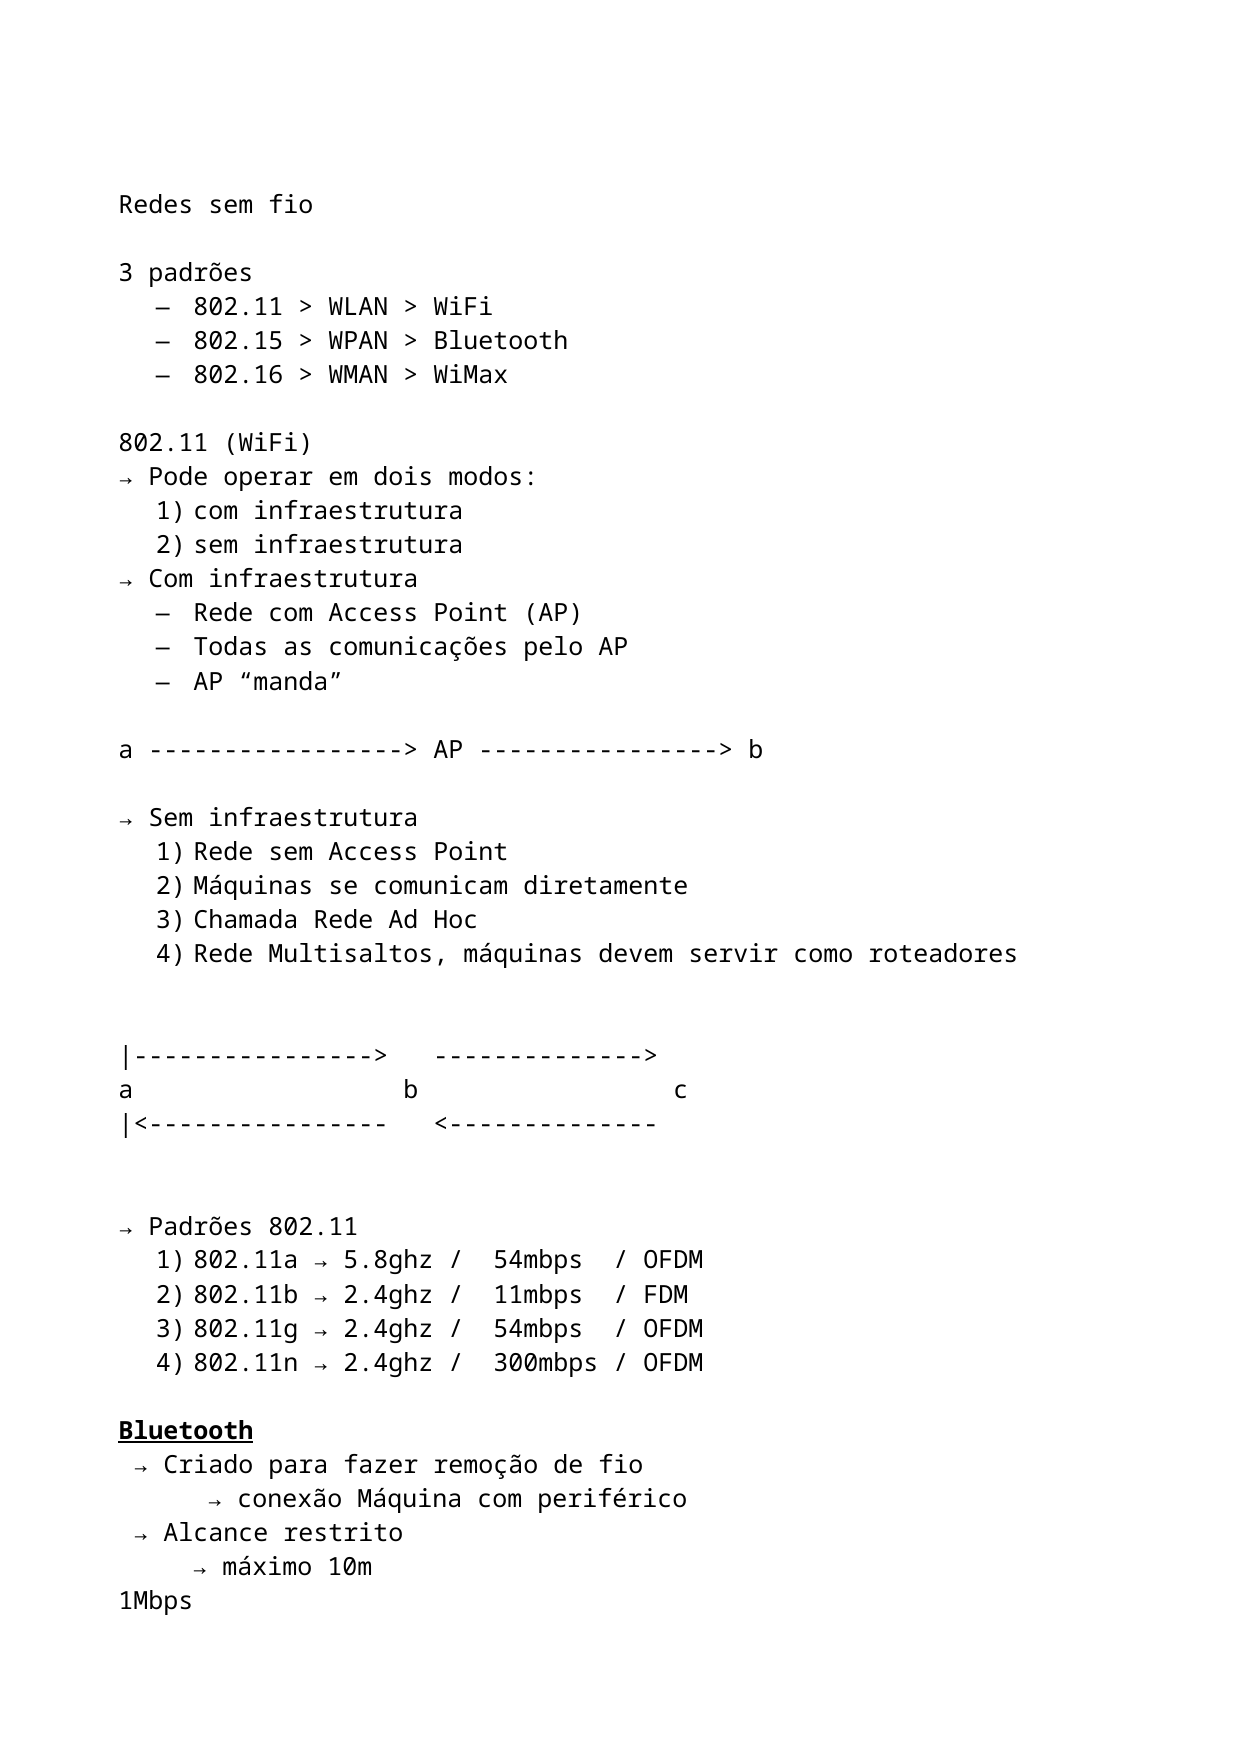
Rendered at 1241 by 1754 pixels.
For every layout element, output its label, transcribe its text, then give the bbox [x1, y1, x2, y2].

list Máquinas se comunicam diretamente [156, 867, 1122, 902]
list 802.11a → 5.8ghz / 54mbps / OFDM [156, 1242, 1122, 1276]
text 3 padrões [118, 254, 1122, 288]
list 802.11b → 2.4ghz / 11mbps / FDM [156, 1276, 1122, 1310]
text → máximo 10m [118, 1549, 1122, 1583]
list com infraestrutura [156, 493, 1122, 527]
text 802.11 (WiFi) [118, 425, 1122, 459]
text |<---------------- <-------------- [118, 1106, 1122, 1140]
list 802.11n → 2.4ghz / 300mbps / OFDM [156, 1344, 1122, 1378]
list 802.11g → 2.4ghz / 54mbps / OFDM [156, 1310, 1122, 1344]
text Redes sem fio [118, 186, 1122, 220]
list Rede Multisaltos, máquinas devem servir como roteadores [156, 936, 1122, 970]
text Bluetooth [118, 1412, 1122, 1447]
text → Alcance restrito [118, 1515, 1122, 1549]
list 802.11 > WLAN > WiFi [156, 288, 1122, 322]
list 802.16 > WMAN > WiMax [156, 357, 1122, 391]
text 1Mbps [118, 1583, 1122, 1617]
list Rede com Access Point (AP) [156, 595, 1122, 629]
text → Com infraestrutura [118, 561, 1122, 595]
list sem infraestrutura [156, 527, 1122, 561]
list 802.15 > WPAN > Bluetooth [156, 322, 1122, 357]
list Todas as comunicações pelo AP [156, 629, 1122, 663]
text → Criado para fazer remoção de fio [118, 1447, 1122, 1481]
list AP “manda” [156, 663, 1122, 697]
text |----------------> --------------> [118, 1038, 1122, 1072]
text → conexão Máquina com periférico [118, 1481, 1122, 1515]
text → Padrões 802.11 [118, 1208, 1122, 1242]
text a b c [118, 1072, 1122, 1106]
text a -----------------> AP ----------------> b [118, 731, 1122, 765]
list Rede sem Access Point [156, 833, 1122, 867]
text → Sem infraestrutura [118, 799, 1122, 833]
list Chamada Rede Ad Hoc [156, 902, 1122, 936]
text → Pode operar em dois modos: [118, 459, 1122, 493]
